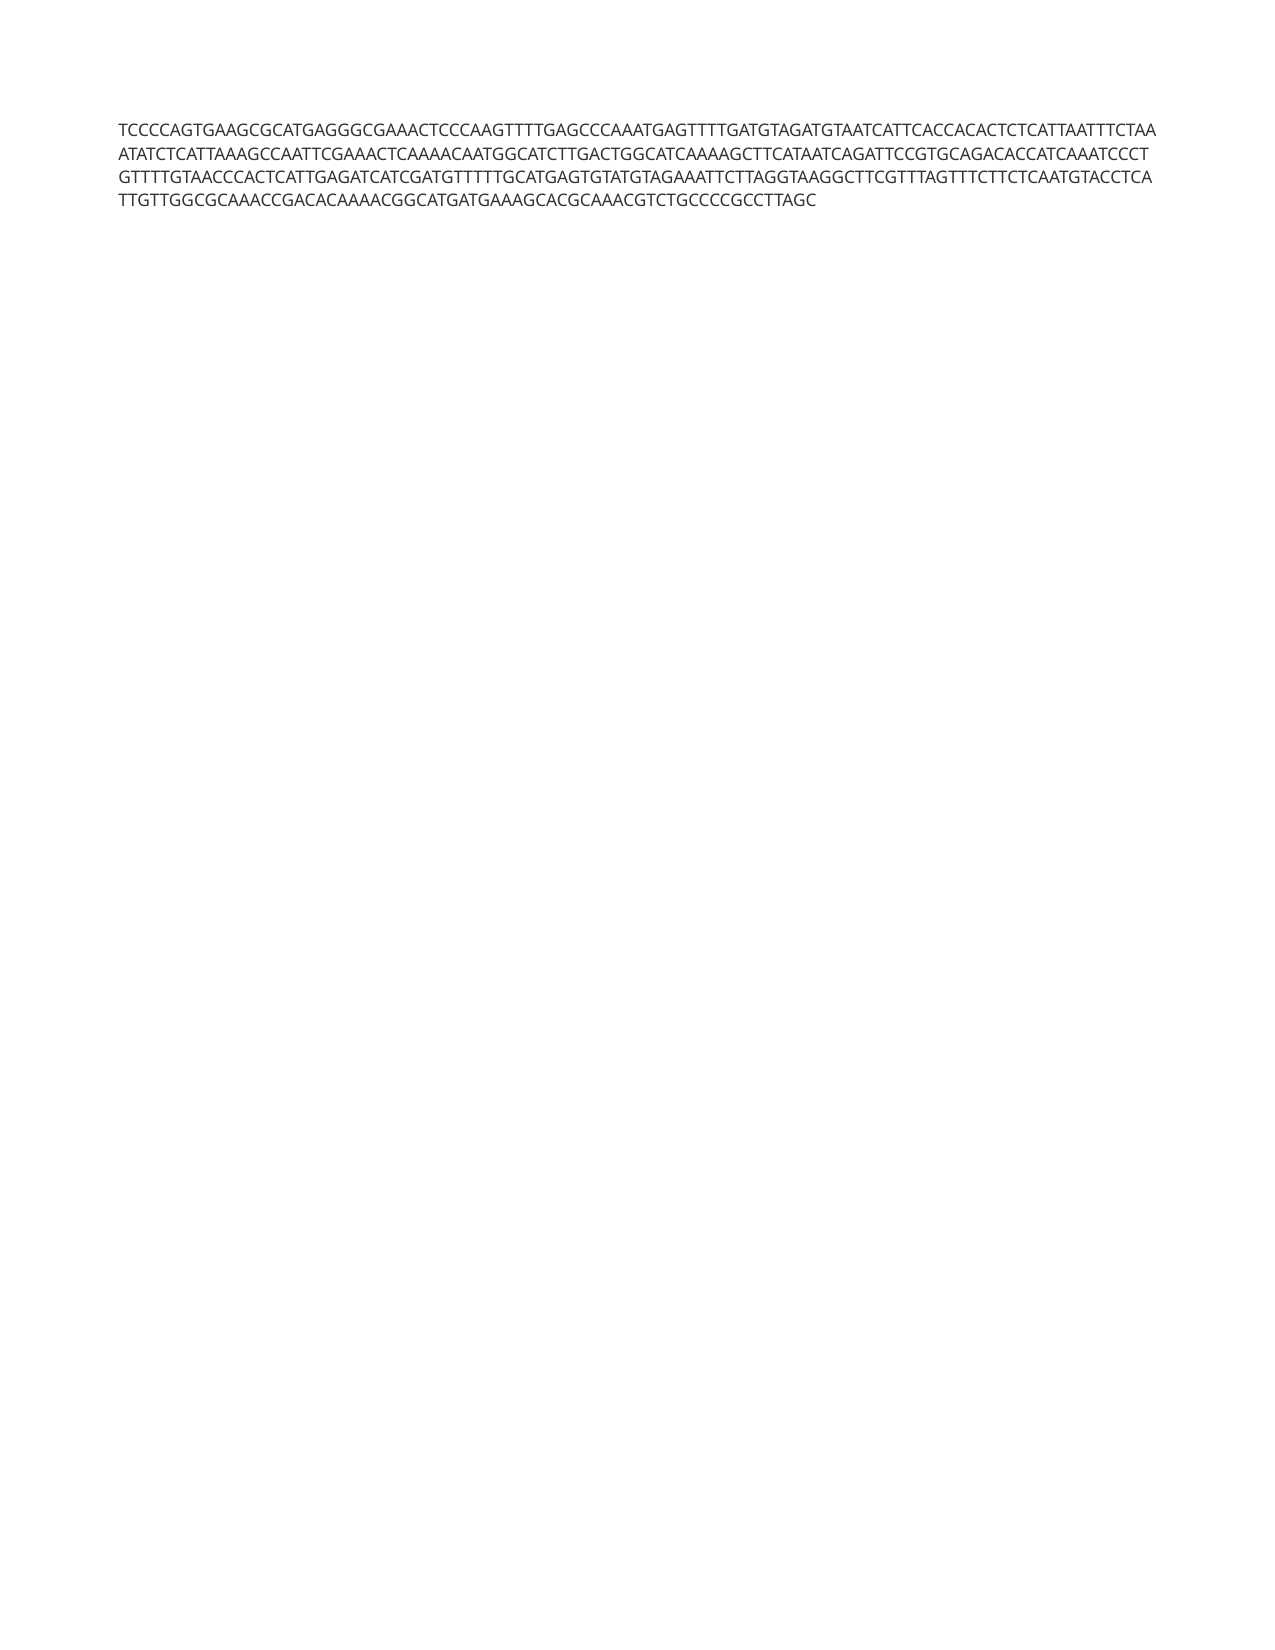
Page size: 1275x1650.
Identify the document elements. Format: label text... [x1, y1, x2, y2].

text TCCCCAGTGAAGCGCATGAGGGCGAAACTCCCAAGTTTTGAGCCCAAATGAGTTTTGATGTAGATGTAATCATTCACCACACTCTCATTAATTTCTAAATATCTCATTAAAGCCAATTCGAAACTCAAAACAATGGCATCTTGACTGGCATCAAAAGCTTCATAATCAGATTCCGTGCAGACACCATCAAATCCCTGTTTTGTAACCCACTCATTGAGATCATCGATGTTTTTGCATGAGTGTATGTAGAAATTCTTAGGTAAGGCTTCGTTTAGTTTCTTCTCAATGTACCTCATTGTTGGCGCAAACCGACACAAAACGGCATGATGAAAGCACGCAAACGTCTGCCCCGCCTTAGC [118, 118, 1157, 212]
